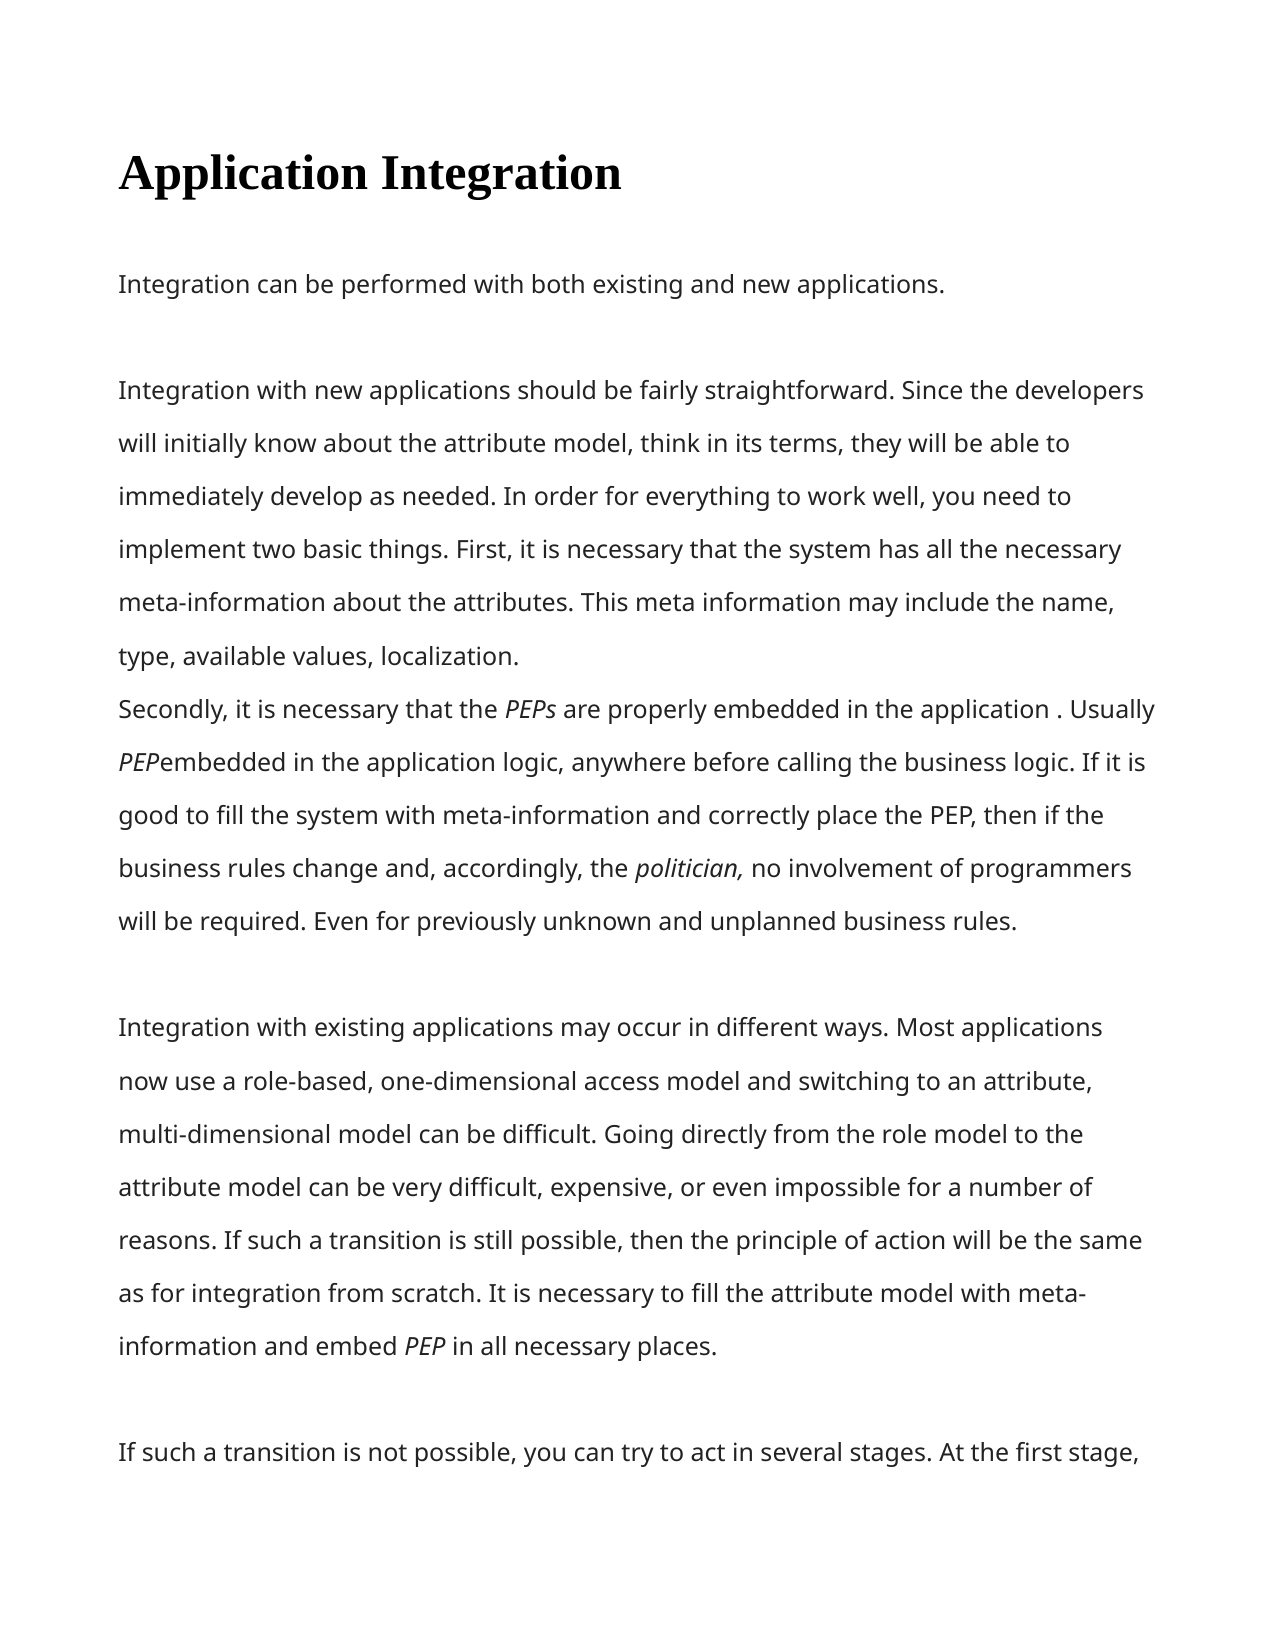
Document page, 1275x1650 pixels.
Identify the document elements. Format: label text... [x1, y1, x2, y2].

text Integration can be performed with both existing and new applications. Integration with new applications should be fairly straightforward. Since the developers will initially know about the attribute model, think in its terms, they will be able to immediately develop as needed. In order for everything to work well, you need to implement two basic things. First, it is necessary that the system has all the necessary meta-information about the attributes. This meta information may include the name, type, available values, localization. Secondly, it is necessary that the PEPs are properly embedded in the application . Usually PEPembedded in the application logic, anywhere before calling the business logic. If it is good to fill the system with meta-information and correctly place the PEP, then if the business rules change and, accordingly, the politician, no involvement of programmers will be required. Even for previously unknown and unplanned business rules. Integration with existing applications may occur in different ways. Most applications now use a role-based, one-dimensional access model and switching to an attribute, multi-dimensional model can be difficult. Going directly from the role model to the attribute model can be very difficult, expensive, or even impossible for a number of reasons. If such a transition is still possible, then the principle of action will be the same as for integration from scratch. It is necessary to fill the attribute model with meta-information and embed PEP in all necessary places. If such a transition is not possible, you can try to act in several stages. At the first stage, [118, 213, 1157, 1469]
subtitle Application Integration [118, 143, 1157, 201]
